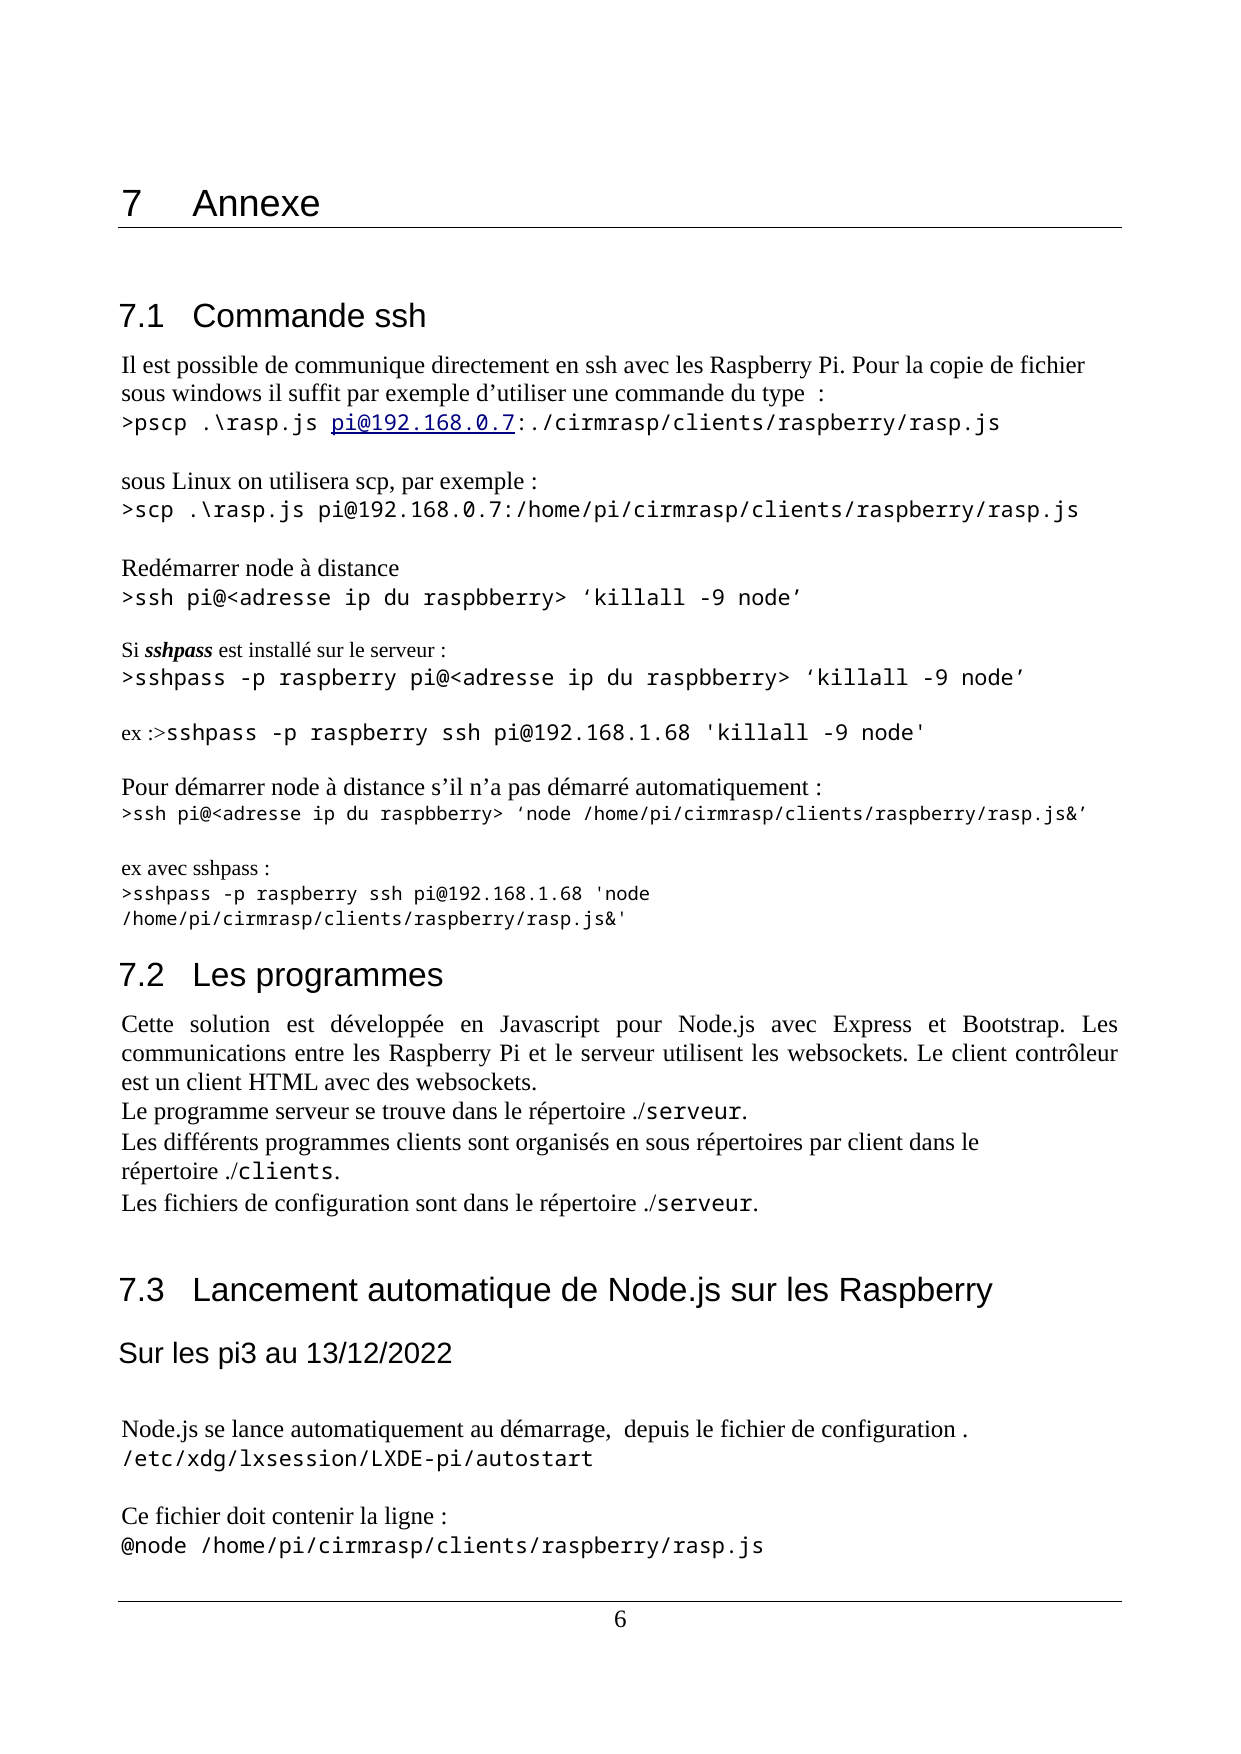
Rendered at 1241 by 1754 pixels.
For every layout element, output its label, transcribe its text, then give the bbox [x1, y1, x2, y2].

text Les différents programmes clients sont organisés en sous répertoires par client dans le répertoire ./clients. [118, 1127, 1122, 1187]
text >scp .\rasp.js pi@192.168.0.7:/home/pi/cirmrasp/clients/raspberry/rasp.js [118, 494, 1122, 524]
text Ce fichier doit contenir la ligne : [118, 1501, 1122, 1530]
text Le programme serveur se trouve dans le répertoire ./serveur. [118, 1095, 1122, 1127]
subtitle Les programmes [118, 955, 1122, 994]
text >sshpass -p raspberry pi@<adresse ip du raspbberry> ‘killall -9 node’ [118, 662, 1122, 692]
text @node /home/pi/cirmrasp/clients/raspberry/rasp.js [118, 1530, 1122, 1563]
text >ssh pi@<adresse ip du raspbberry> ‘killall -9 node’ [118, 582, 1122, 612]
subtitle Commande ssh [118, 296, 1122, 334]
text Node.js se lance automatiquement au démarrage, depuis le fichier de configuration . [118, 1414, 1122, 1443]
text ex avec sshpass : [118, 855, 1122, 880]
text Pour démarrer node à distance s’il n’a pas démarré automatiquement : [118, 772, 1122, 801]
text >ssh pi@<adresse ip du raspbberry> ‘node /home/pi/cirmrasp/clients/raspberry/rasp.js&’ [118, 801, 1122, 826]
subtitle Lancement automatique de Node.js sur les Raspberry [118, 1270, 1122, 1309]
text /etc/xdg/lxsession/LXDE-pi/autostart [118, 1443, 1122, 1472]
text Les fichiers de configuration sont dans le répertoire ./serveur. [118, 1187, 1122, 1218]
text Si sshpass est installé sur le serveur : [118, 637, 1122, 662]
subtitle Sur les pi3 au 13/12/2022 [118, 1336, 1122, 1370]
text >sshpass -p raspberry ssh pi@192.168.1.68 'node /home/pi/cirmrasp/clients/raspberry/rasp.js&' [118, 880, 1122, 934]
text Cette solution est développée en Javascript pour Node.js avec Express et Bootstrap. Les communications entre les Raspberry Pi et le serveur utilisent les websockets. Le client contrôleur est un client HTML avec des websockets. [118, 1006, 1122, 1095]
text Il est possible de communique directement en ssh avec les Raspberry Pi. Pour la copie de fichier sous windows il suffit par exemple d’utiliser une commande du type : [118, 347, 1122, 407]
text ex :>sshpass -p raspberry ssh pi@192.168.1.68 'killall -9 node' [118, 717, 1122, 747]
text >pscp .\rasp.js pi@192.168.0.7:./cirmrasp/clients/raspberry/rasp.js [118, 407, 1122, 437]
subtitle Annexe [118, 178, 1122, 227]
text sous Linux on utilisera scp, par exemple : [118, 466, 1122, 494]
text Redémarrer node à distance [118, 553, 1122, 582]
